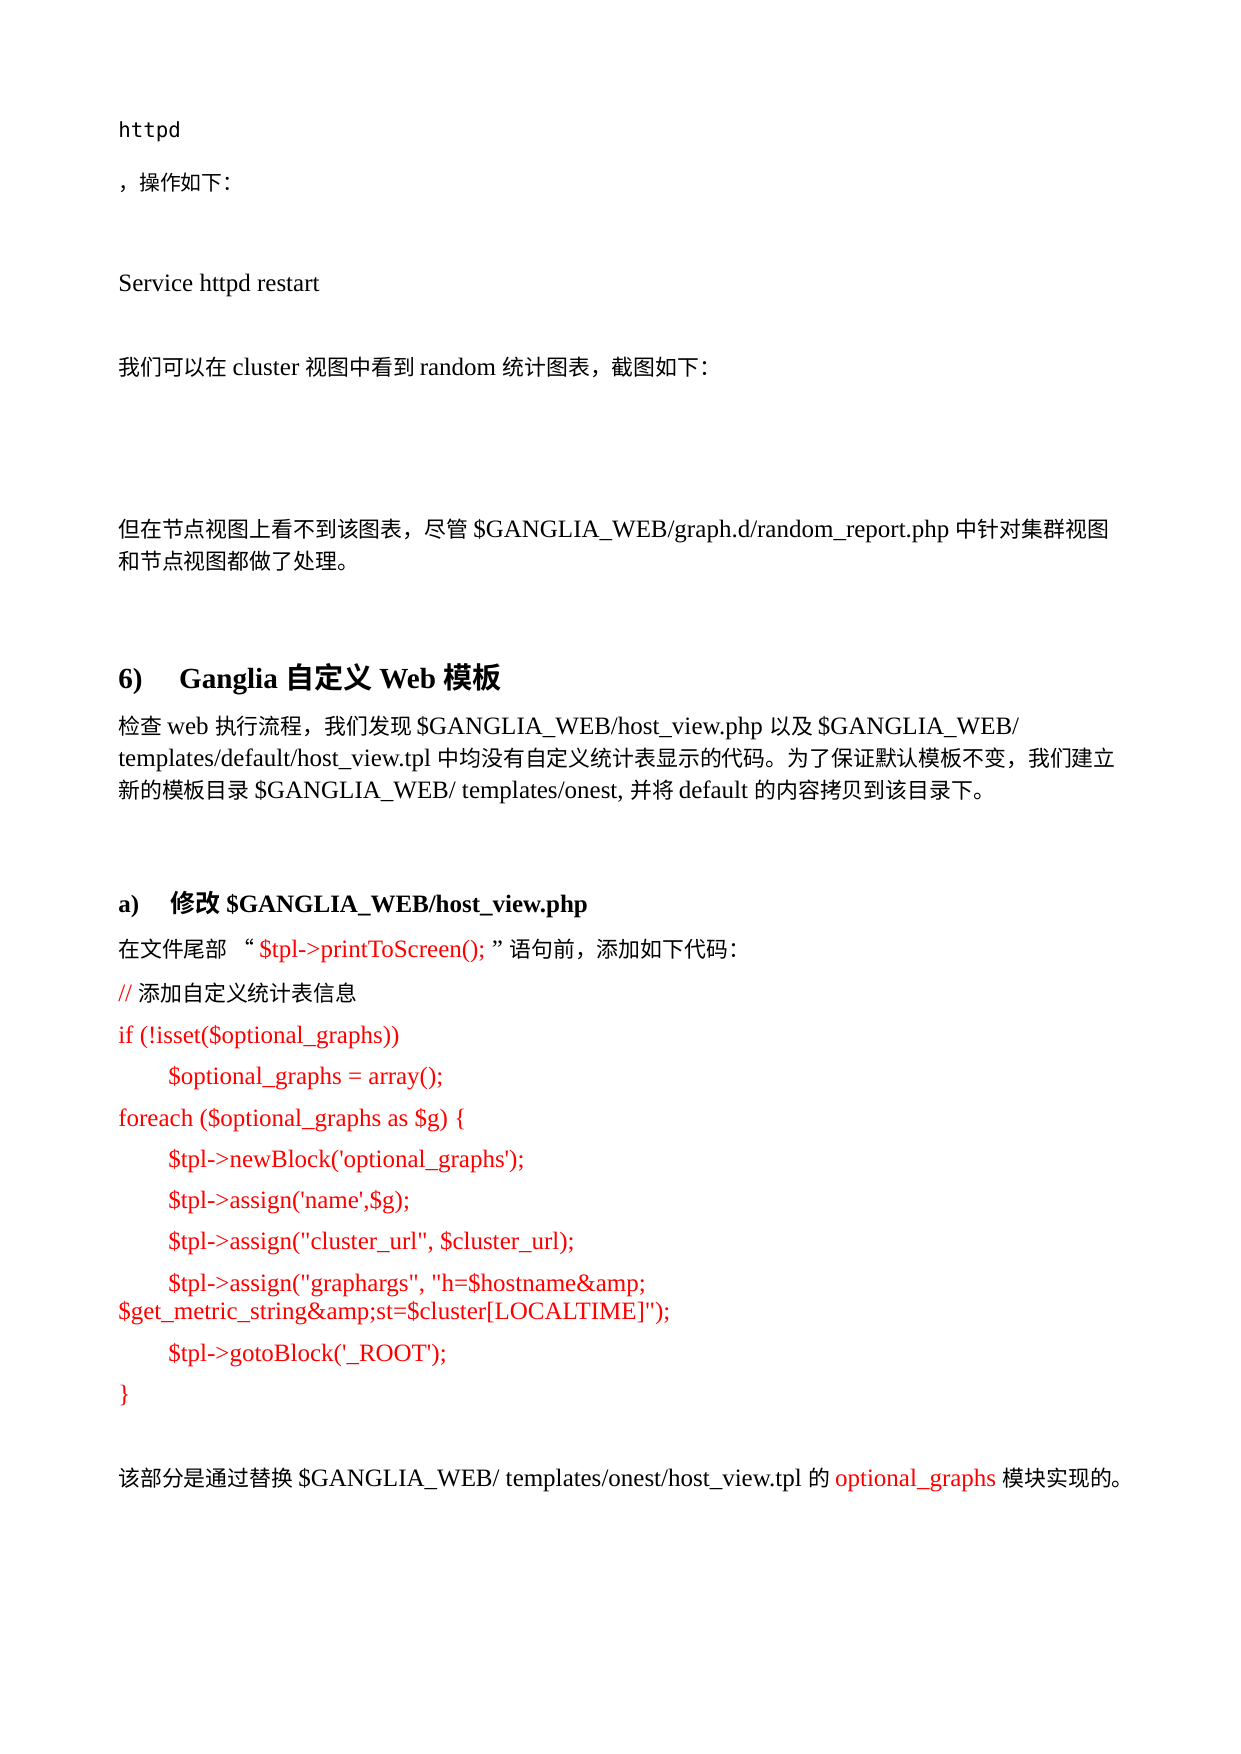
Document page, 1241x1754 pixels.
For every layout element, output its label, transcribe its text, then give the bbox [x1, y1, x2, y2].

text $tpl->gotoBlock('_ROOT'); [118, 1338, 1122, 1366]
text httpd [118, 118, 1122, 142]
text $tpl->assign("cluster_url", $cluster_url); [118, 1226, 1122, 1255]
text $tpl->newBlock('optional_graphs'); [118, 1144, 1122, 1173]
text foreach ($optional_graphs as $g) { [118, 1103, 1122, 1131]
text 在文件尾部 “ $tpl->printToScreen(); ” 语句前，添加如下代码： [118, 932, 1122, 963]
text $optional_graphs = array(); [118, 1061, 1122, 1090]
subtitle a) 修改 $GANGLIA_WEB/host_view.php [118, 883, 1122, 919]
subtitle 6) Ganglia 自定义 Web 模板 [118, 654, 1122, 697]
text 但在节点视图上看不到该图表，尽管 $GANGLIA_WEB/graph.d/random_report.php 中针对集群视图和节点视图都做了处理。 [118, 512, 1122, 576]
text 我们可以在 cluster 视图中看到 random 统计图表，截图如下： [118, 350, 1122, 382]
text ，操作如下： [118, 167, 1122, 197]
text } [118, 1379, 1122, 1408]
text if (!isset($optional_graphs)) [118, 1020, 1122, 1049]
text $tpl->assign('name',$g); [118, 1185, 1122, 1214]
text 该部分是通过替换 $GANGLIA_WEB/ templates/onest/host_view.tpl 的 optional_graphs 模块实现的。 [118, 1461, 1122, 1525]
text // 添加自定义统计表信息 [118, 976, 1122, 1008]
text $tpl->assign("graphargs", "h=$hostname&amp;$get_metric_string&amp;st=$cluster[LOCALTIME]"); [118, 1268, 1122, 1325]
text 检查 web 执行流程，我们发现 $GANGLIA_WEB/host_view.php 以及 $GANGLIA_WEB/ templates/default/host_view.tpl 中均没有自定义统计表显示的代码。为了保证默认模板不变，我们建立新的模板目录 $GANGLIA_WEB/ templates/onest, 并将 default 的内容拷贝到该目录下。 [118, 709, 1122, 804]
text Service httpd restart [118, 268, 1122, 296]
